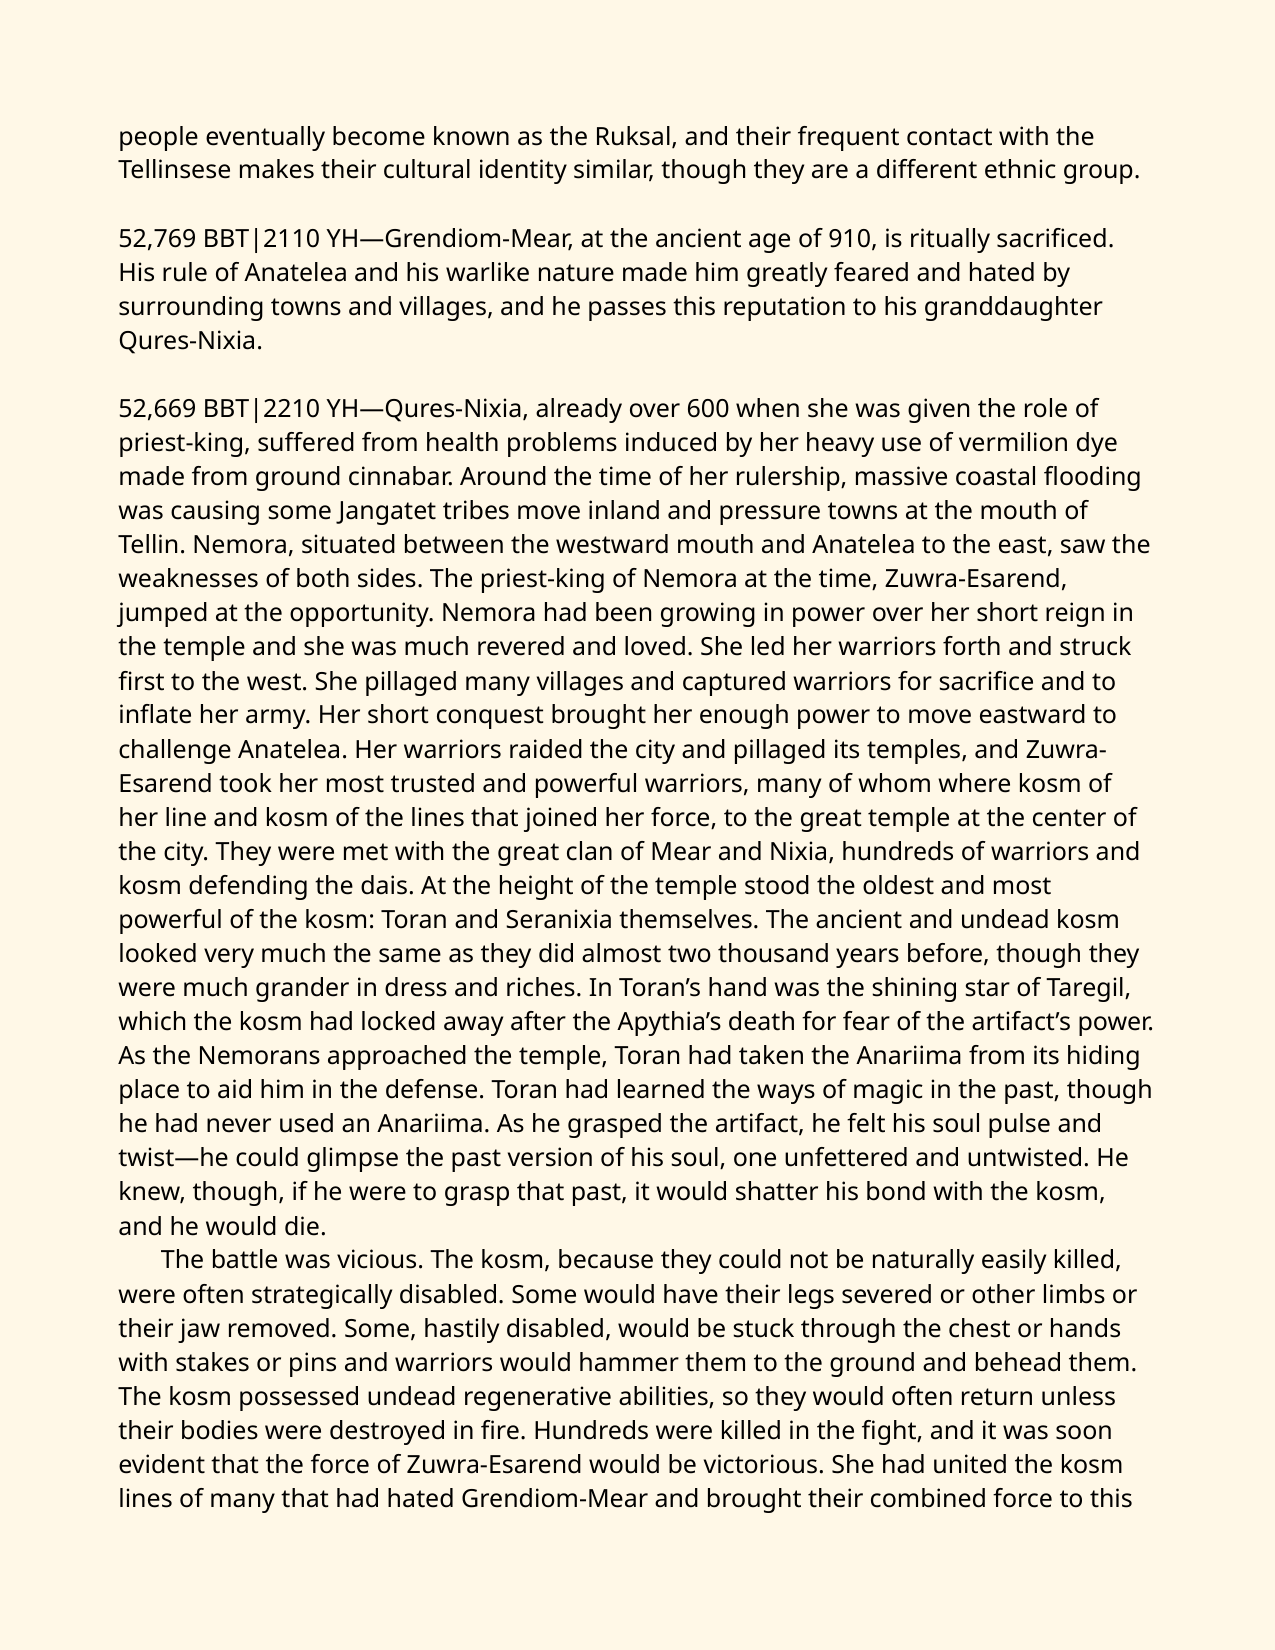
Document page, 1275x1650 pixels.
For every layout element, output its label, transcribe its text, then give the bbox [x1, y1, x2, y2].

text people eventually become known as the Ruksal, and their frequent contact with the Tellinsese makes their cultural identity similar, though they are a different ethnic group. [118, 118, 1157, 186]
text The battle was vicious. The kosm, because they could not be naturally easily killed, were often strategically disabled. Some would have their legs severed or other limbs or their jaw removed. Some, hastily disabled, would be stuck through the chest or hands with stakes or pins and warriors would hammer them to the ground and behead them. The kosm possessed undead regenerative abilities, so they would often return unless their bodies were destroyed in fire. Hundreds were killed in the fight, and it was soon evident that the force of Zuwra-Esarend would be victorious. She had united the kosm lines of many that had hated Grendiom-Mear and brought their combined force to this [118, 1242, 1157, 1515]
text 52,769 BBT|2110 YH—Grendiom-Mear, at the ancient age of 910, is ritually sacrificed. His rule of Anatelea and his warlike nature made him greatly feared and hated by surrounding towns and villages, and he passes this reputation to his granddaughter Qures-Nixia. [118, 220, 1157, 357]
text 52,669 BBT|2210 YH—Qures-Nixia, already over 600 when she was given the role of priest-king, suffered from health problems induced by her heavy use of vermilion dye made from ground cinnabar. Around the time of her rulership, massive coastal flooding was causing some Jangatet tribes move inland and pressure towns at the mouth of Tellin. Nemora, situated between the westward mouth and Anatelea to the east, saw the weaknesses of both sides. The priest-king of Nemora at the time, Zuwra-Esarend, jumped at the opportunity. Nemora had been growing in power over her short reign in the temple and she was much revered and loved. She led her warriors forth and struck first to the west. She pillaged many villages and captured warriors for sacrifice and to inflate her army. Her short conquest brought her enough power to move eastward to challenge Anatelea. Her warriors raided the city and pillaged its temples, and Zuwra-Esarend took her most trusted and powerful warriors, many of whom where kosm of her line and kosm of the lines that joined her force, to the great temple at the center of the city. They were met with the great clan of Mear and Nixia, hundreds of warriors and kosm defending the dais. At the height of the temple stood the oldest and most powerful of the kosm: Toran and Seranixia themselves. The ancient and undead kosm looked very much the same as they did almost two thousand years before, though they were much grander in dress and riches. In Toran’s hand was the shining star of Taregil, which the kosm had locked away after the Apythia’s death for fear of the artifact’s power. As the Nemorans approached the temple, Toran had taken the Anariima from its hiding place to aid him in the defense. Toran had learned the ways of magic in the past, though he had never used an Anariima. As he grasped the artifact, he felt his soul pulse and twist—he could glimpse the past version of his soul, one unfettered and untwisted. He knew, though, if he were to grasp that past, it would shatter his bond with the kosm, and he would die. [118, 391, 1157, 1242]
